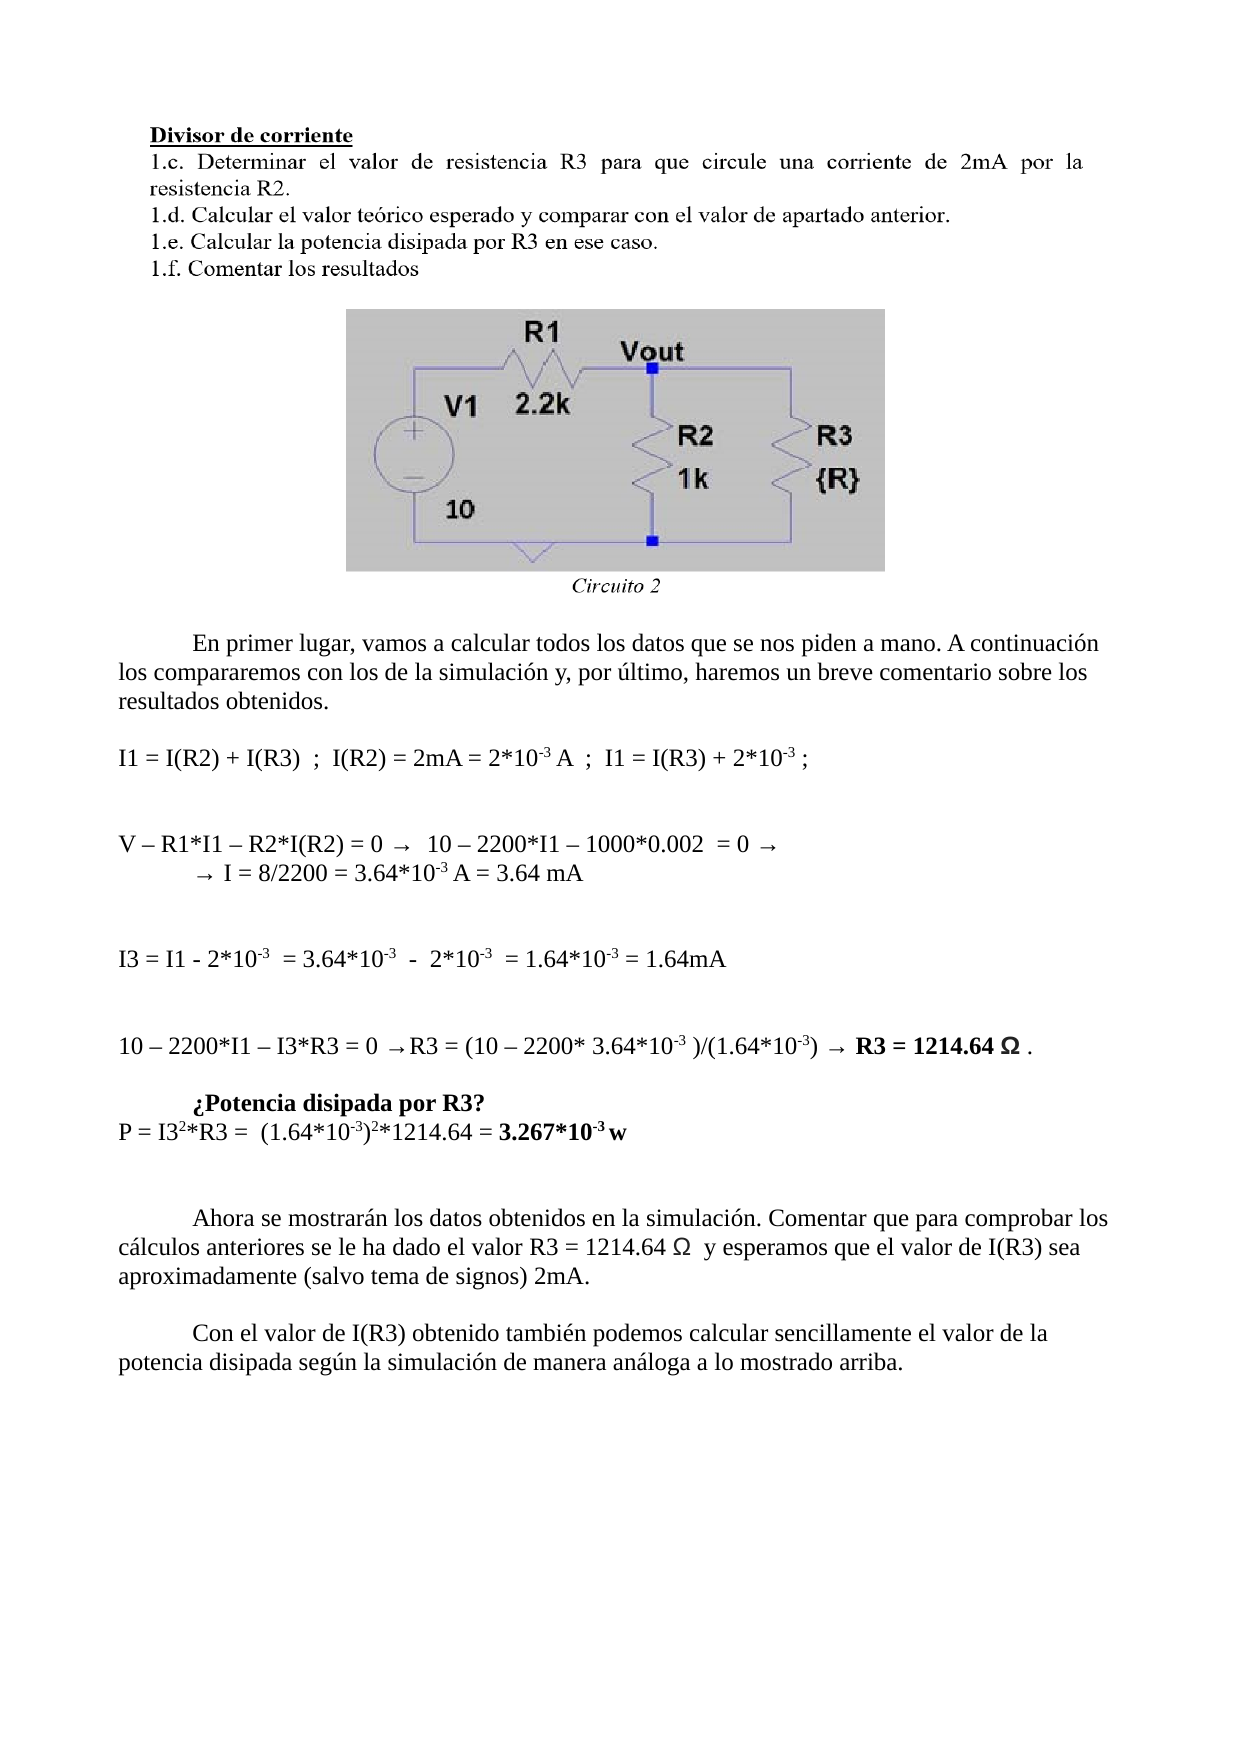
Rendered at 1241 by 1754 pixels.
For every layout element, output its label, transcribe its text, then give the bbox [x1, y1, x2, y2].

text → I = 8/2200 = 3.64*10-3 A = 3.64 mA [118, 858, 1122, 887]
text I1 = I(R2) + I(R3) ; I(R2) = 2mA = 2*10-3 A ; I1 = I(R3) + 2*10-3 ; [118, 743, 1122, 772]
text Con el valor de I(R3) obtenido también podemos calcular sencillamente el valor de la potencia disipada según la simulación de manera análoga a lo mostrado arriba. [118, 1318, 1122, 1376]
text En primer lugar, vamos a calcular todos los datos que se nos piden a mano. A continuación los compararemos con los de la simulación y, por último, haremos un breve comentario sobre los resultados obtenidos. [118, 628, 1122, 714]
text ¿Potencia disipada por R3? [118, 1088, 1122, 1117]
text P = I32*R3 = (1.64*10-3)2*1214.64 = 3.267*10-3 w [118, 1117, 1122, 1146]
text V – R1*I1 – R2*I(R2) = 0 → 10 – 2200*I1 – 1000*0.002 = 0 → [118, 829, 1122, 858]
text I3 = I1 - 2*10-3 = 3.64*10-3 - 2*10-3 = 1.64*10-3 = 1.64mA [118, 944, 1122, 973]
text Ahora se mostrarán los datos obtenidos en la simulación. Comentar que para comprobar los cálculos anteriores se le ha dado el valor R3 = 1214.64 Ω y esperamos que el valor de I(R3) sea aproximadamente (salvo tema de signos) 2mA. [118, 1203, 1122, 1290]
picture [142, 118, 1098, 600]
text 10 – 2200*I1 – I3*R3 = 0 →R3 = (10 – 2200* 3.64*10-3 )/(1.64*10-3) → R3 = 1214.64 Ω . [118, 1031, 1122, 1060]
